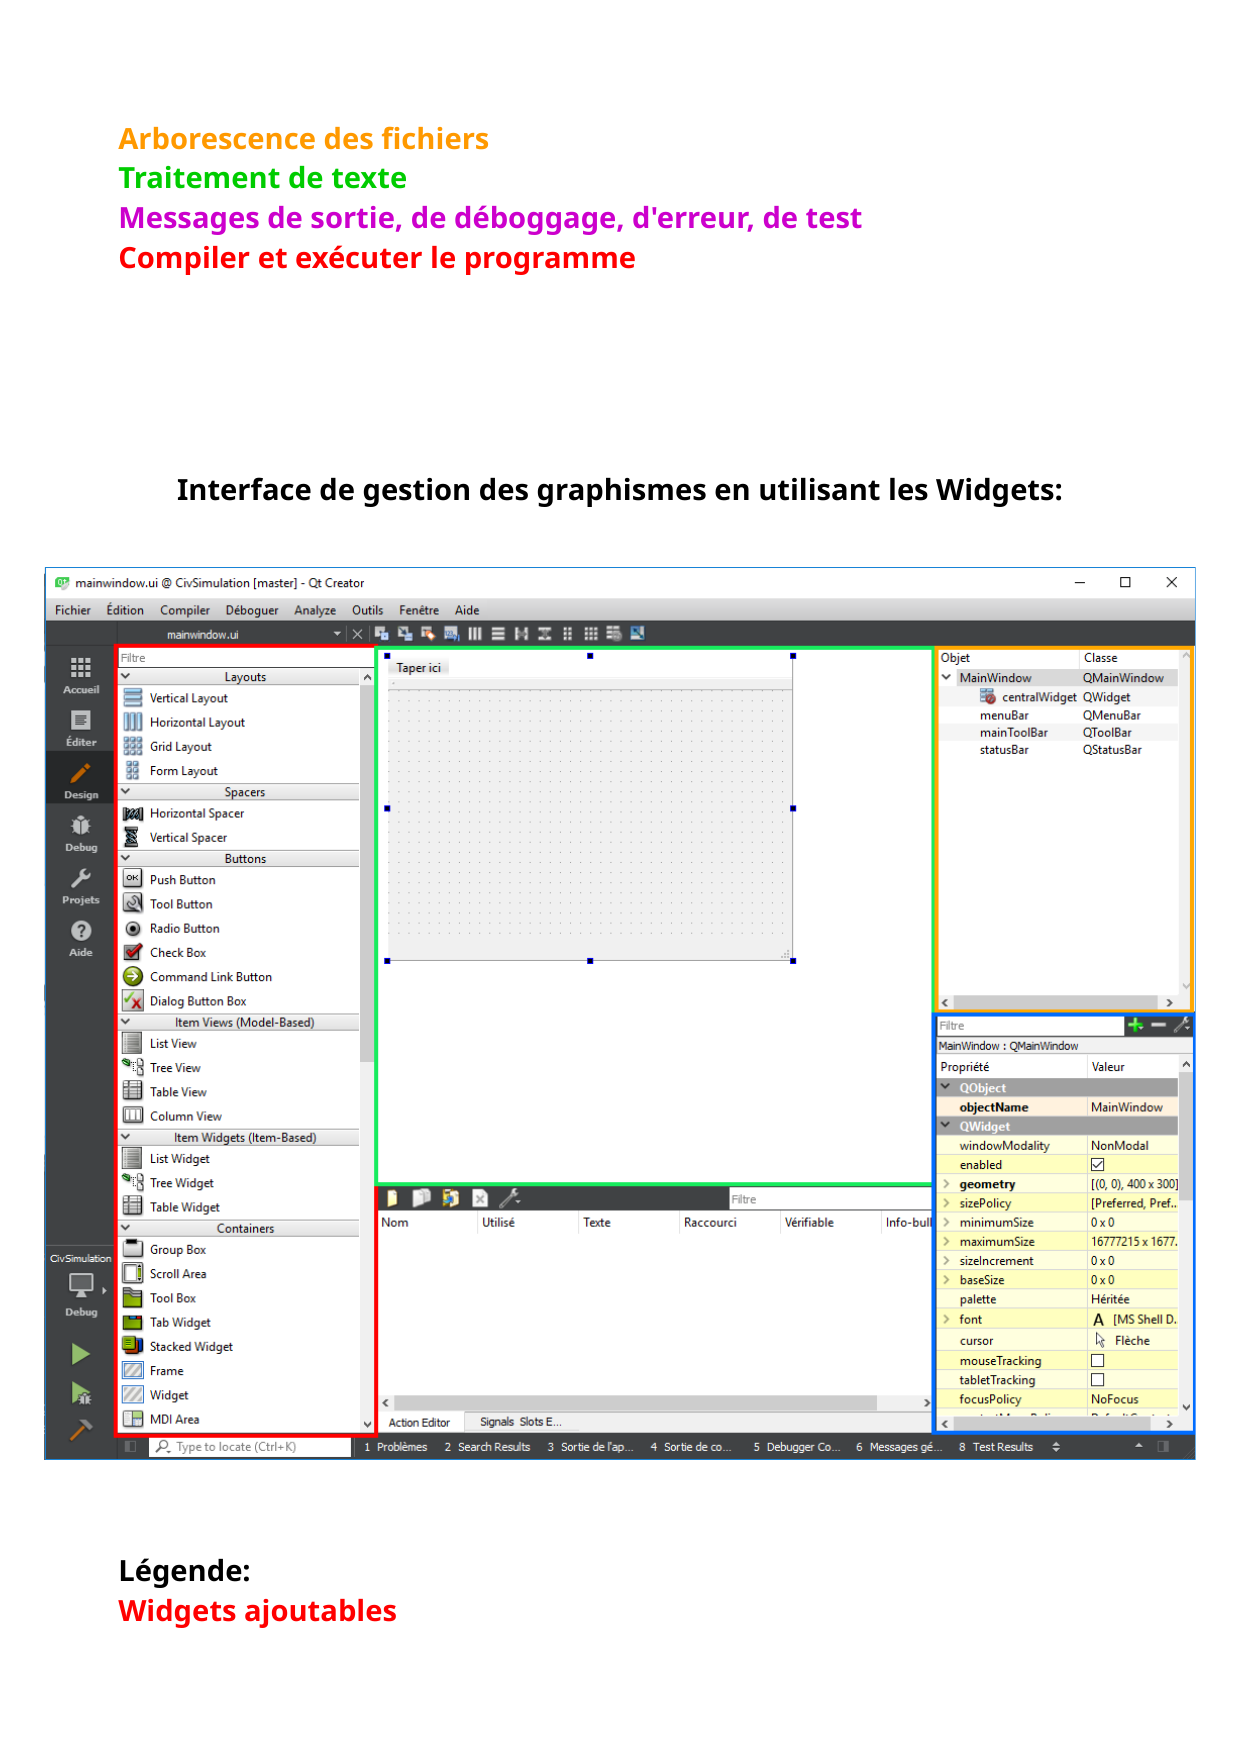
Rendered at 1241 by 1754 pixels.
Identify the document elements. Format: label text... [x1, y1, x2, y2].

text Messages de sortie, de déboggage, d'erreur, de test [118, 197, 1122, 237]
text Légende: [118, 1550, 1122, 1590]
text Interface de gestion des graphismes en utilisant les Widgets: [118, 470, 1122, 509]
text Widgets ajoutables [118, 1590, 1122, 1630]
text Compiler et exécuter le programme [118, 237, 1122, 277]
text Traitement de texte [118, 158, 1122, 197]
picture [44, 567, 1196, 1460]
text Arborescence des fichiers [118, 118, 1122, 158]
